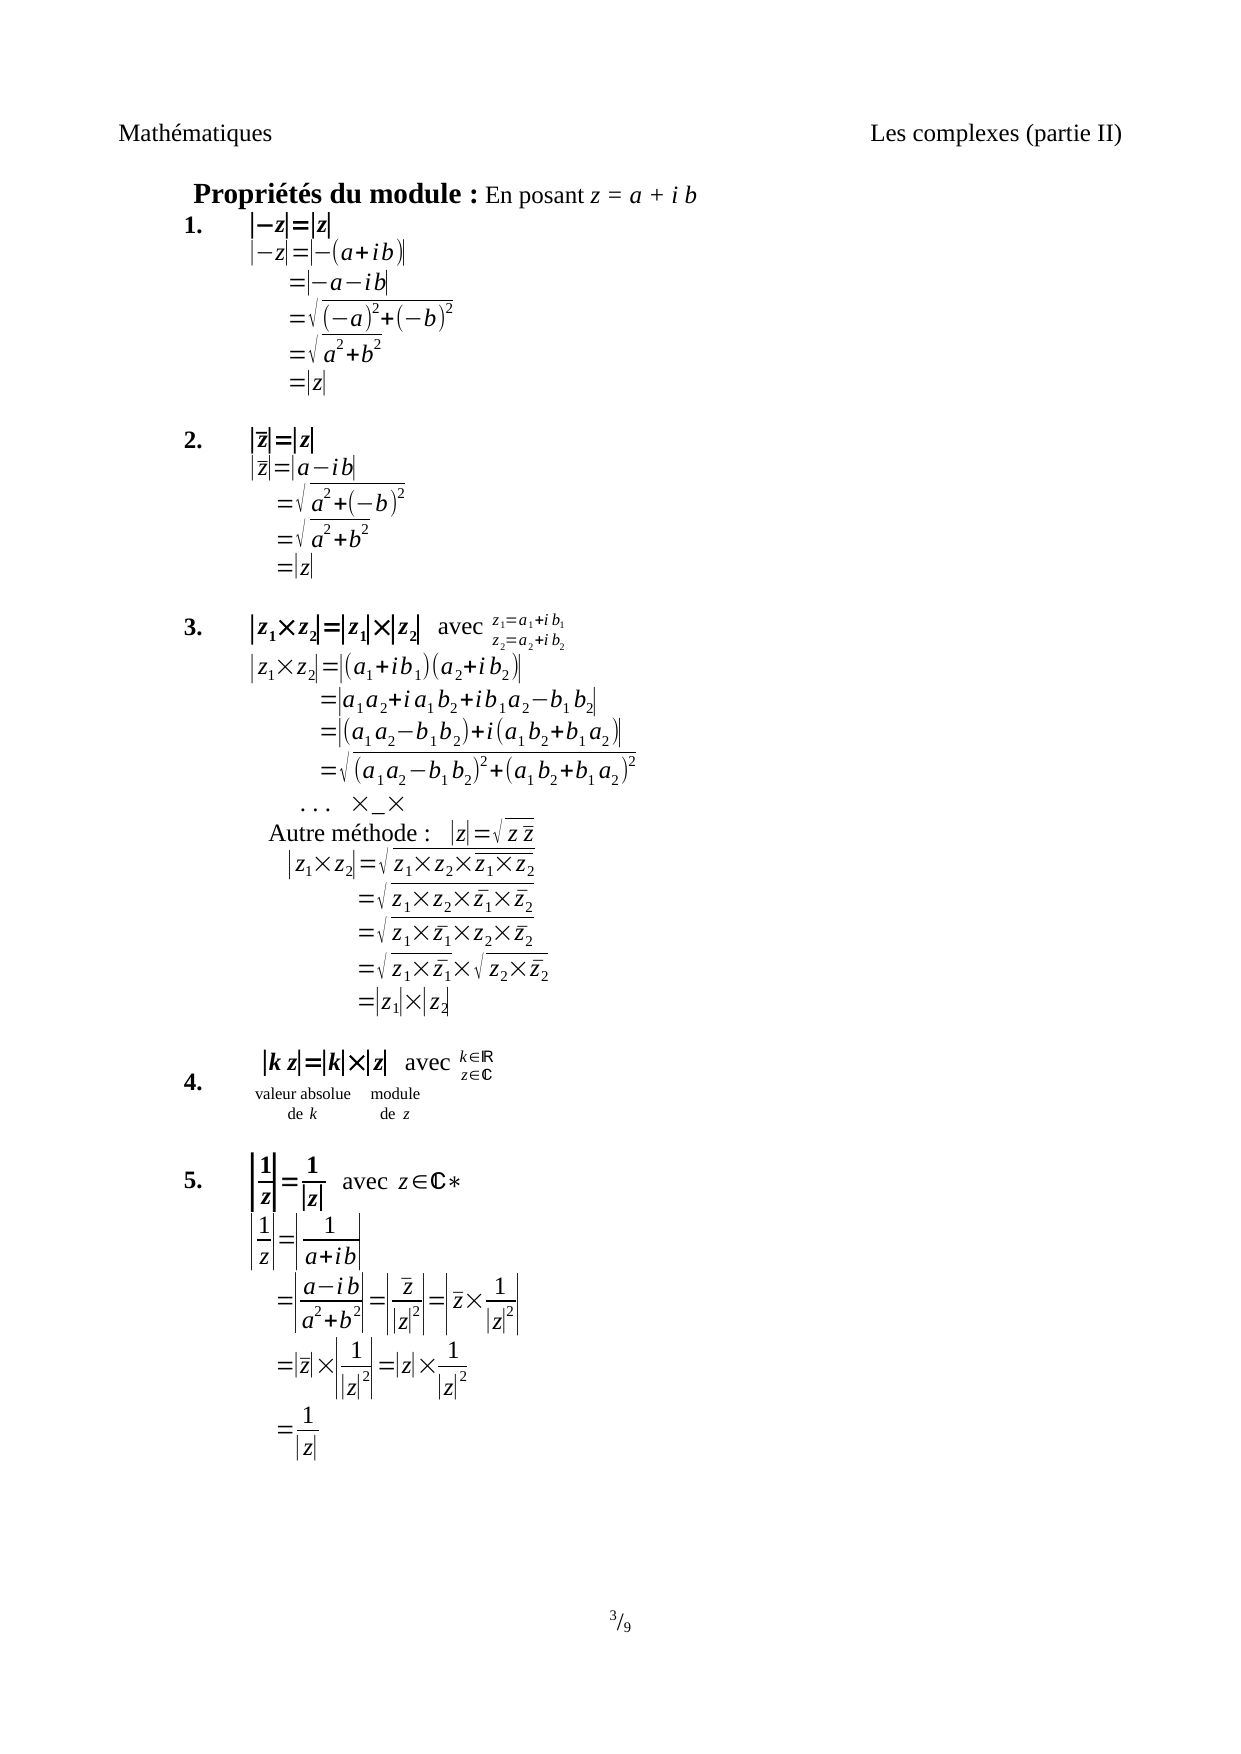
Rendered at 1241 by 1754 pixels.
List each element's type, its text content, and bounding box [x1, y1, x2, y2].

list Propriétés du module : En posant z = a + i b [156, 176, 1122, 210]
list Autre méthode : [231, 817, 1122, 847]
